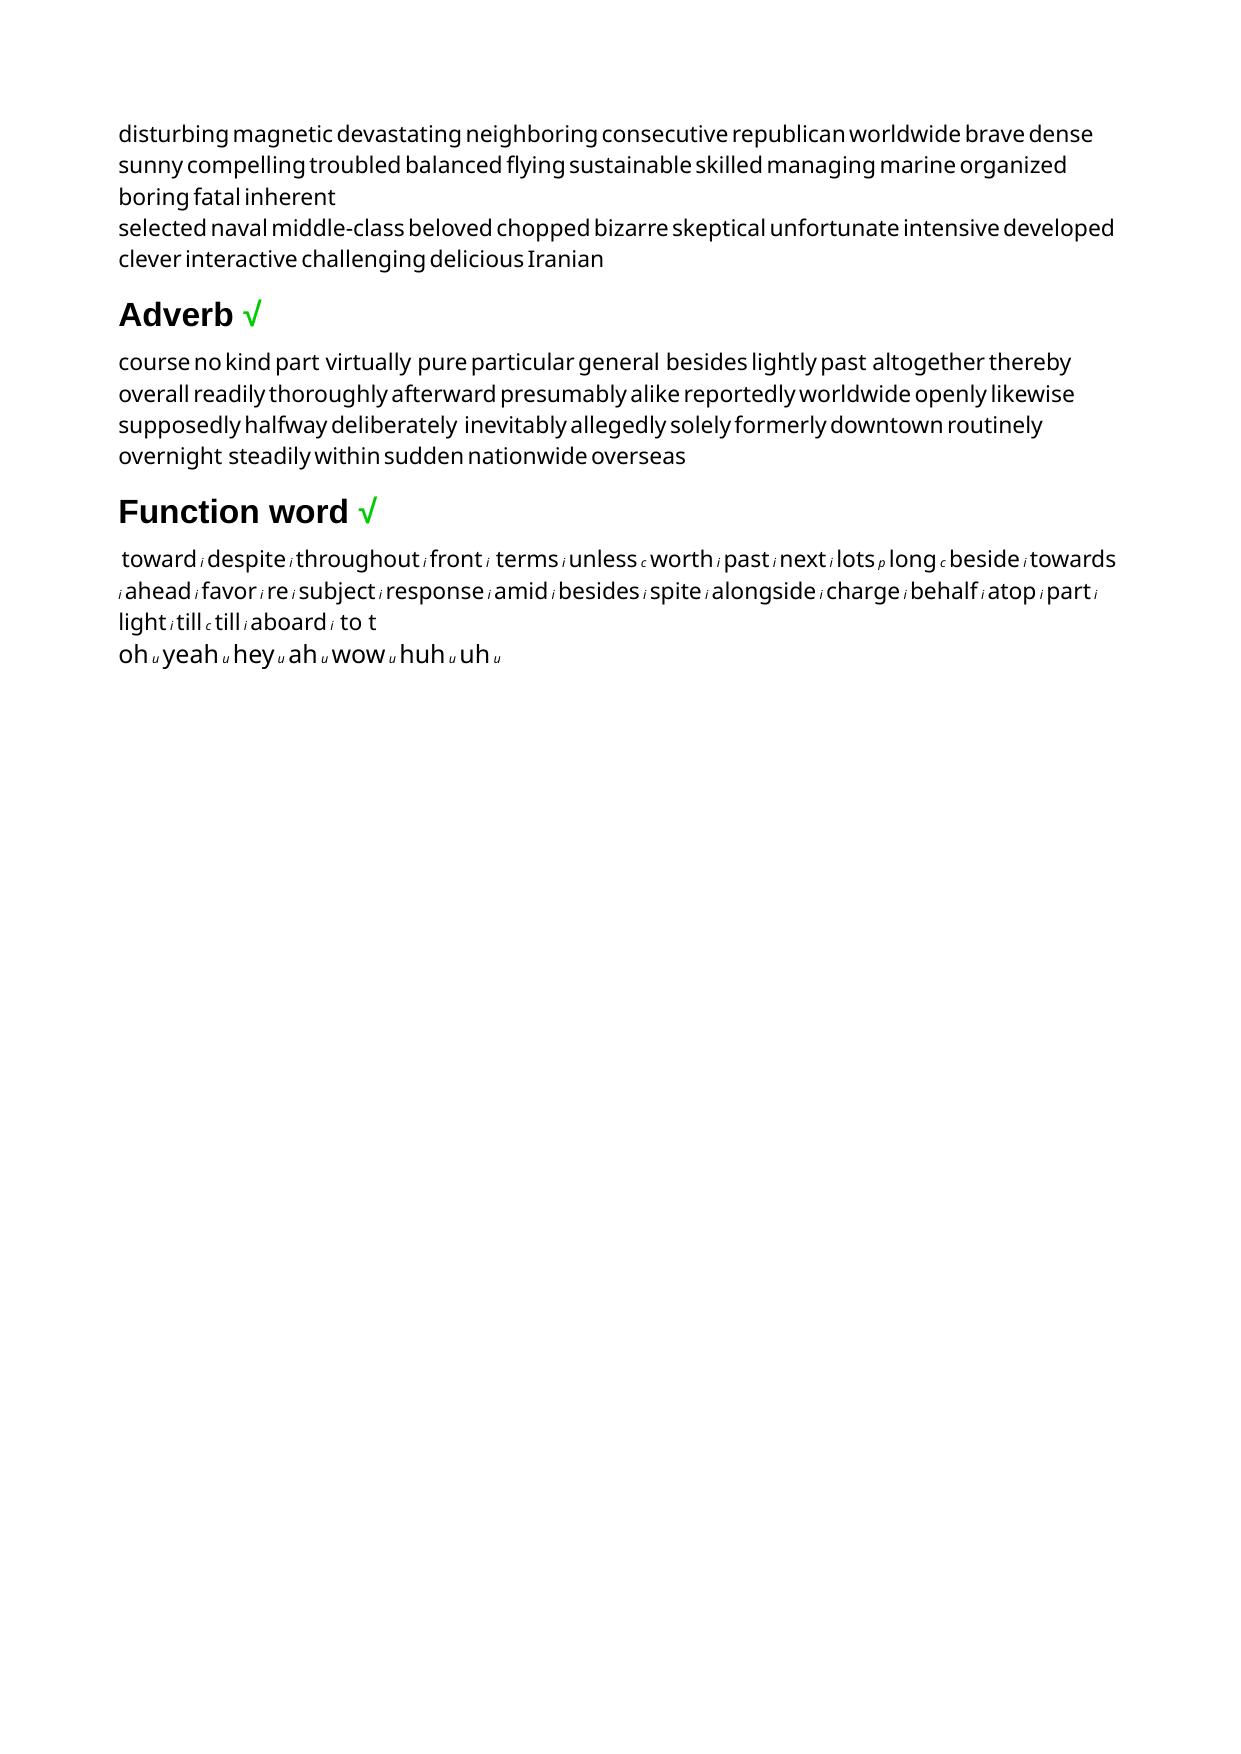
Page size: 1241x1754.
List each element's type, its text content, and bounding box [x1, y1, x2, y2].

text selected naval middle-class beloved chopped bizarre skeptical unfortunate intensive developed clever interactive challenging delicious Iranian [118, 212, 1122, 274]
text course no kind part virtually pure particular general besides lightly past altogether thereby overall readily thoroughly afterward presumably alike reportedly worldwide openly likewise supposedly halfway deliberately inevitably allegedly solely formerly downtown routinely overnight steadily within sudden nationwide overseas [118, 346, 1122, 471]
text disturbing magnetic devastating neighboring consecutive republican worldwide brave dense sunny compelling troubled balanced flying sustainable skilled managing marine organized boring fatal inherent [118, 118, 1122, 212]
text toward i despite i throughout i front i terms i unless c worth i past i next i lots p long c beside i towards i ahead i favor i re i subject i response i amid i besides i spite i alongside i charge i behalf i atop i part i light i till c till i aboard i to t [118, 543, 1122, 637]
text oh u yeah u hey u ah u wow u huh u uh u [118, 637, 1122, 671]
subtitle Function word √ [118, 492, 1122, 531]
subtitle Adverb √ [118, 295, 1122, 334]
